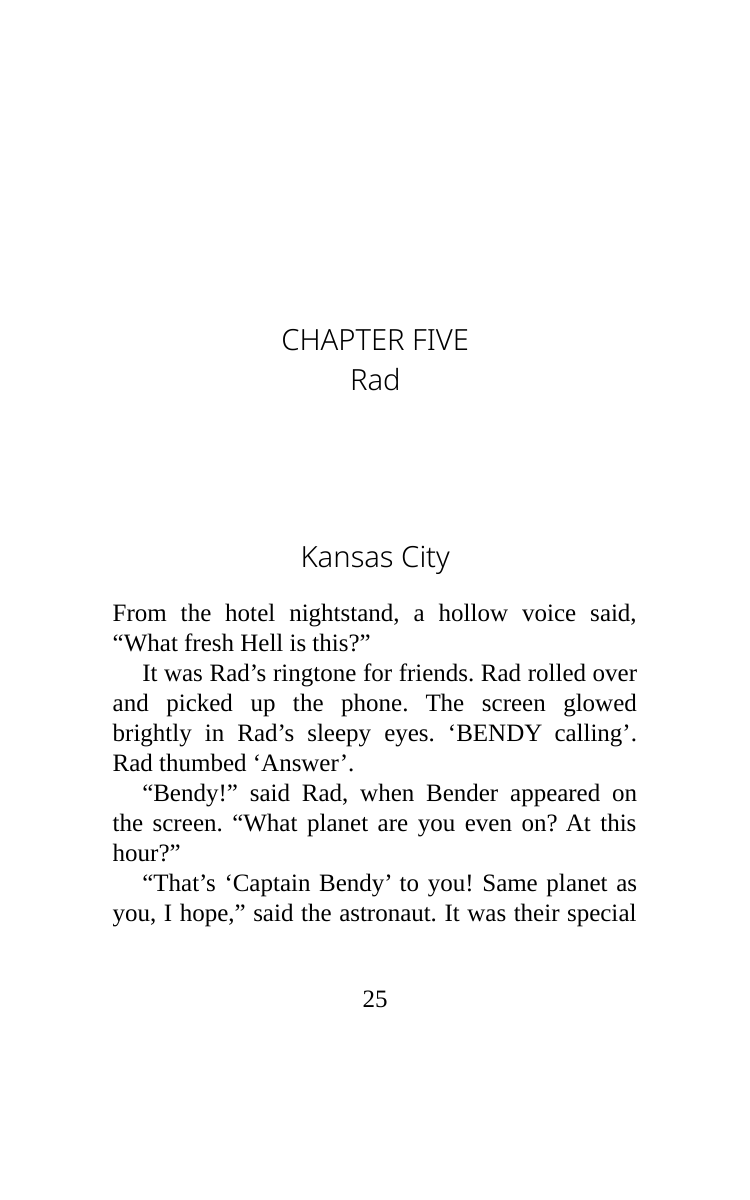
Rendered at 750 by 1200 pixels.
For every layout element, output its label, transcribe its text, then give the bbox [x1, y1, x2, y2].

text It was Rad’s ringtone for friends. Rad rolled over and picked up the phone. The screen glowed brightly in Rad’s sleepy eyes. ‘BENDY calling’. Rad thumbed ‘Answer’. [112, 657, 637, 777]
subtitle Kansas City [112, 536, 637, 576]
subtitle CHAPTER FIVE Rad [112, 319, 637, 399]
text “That’s ‘Captain Bendy’ to you! Same planet as you, I hope,” said the astronaut. It was their special [112, 867, 637, 927]
text “Bendy!” said Rad, when Bender appeared on the screen. “What planet are you even on? At this hour?” [112, 777, 637, 867]
text From the hotel nightstand, a hollow voice said, “What fresh Hell is this?” [112, 597, 637, 657]
